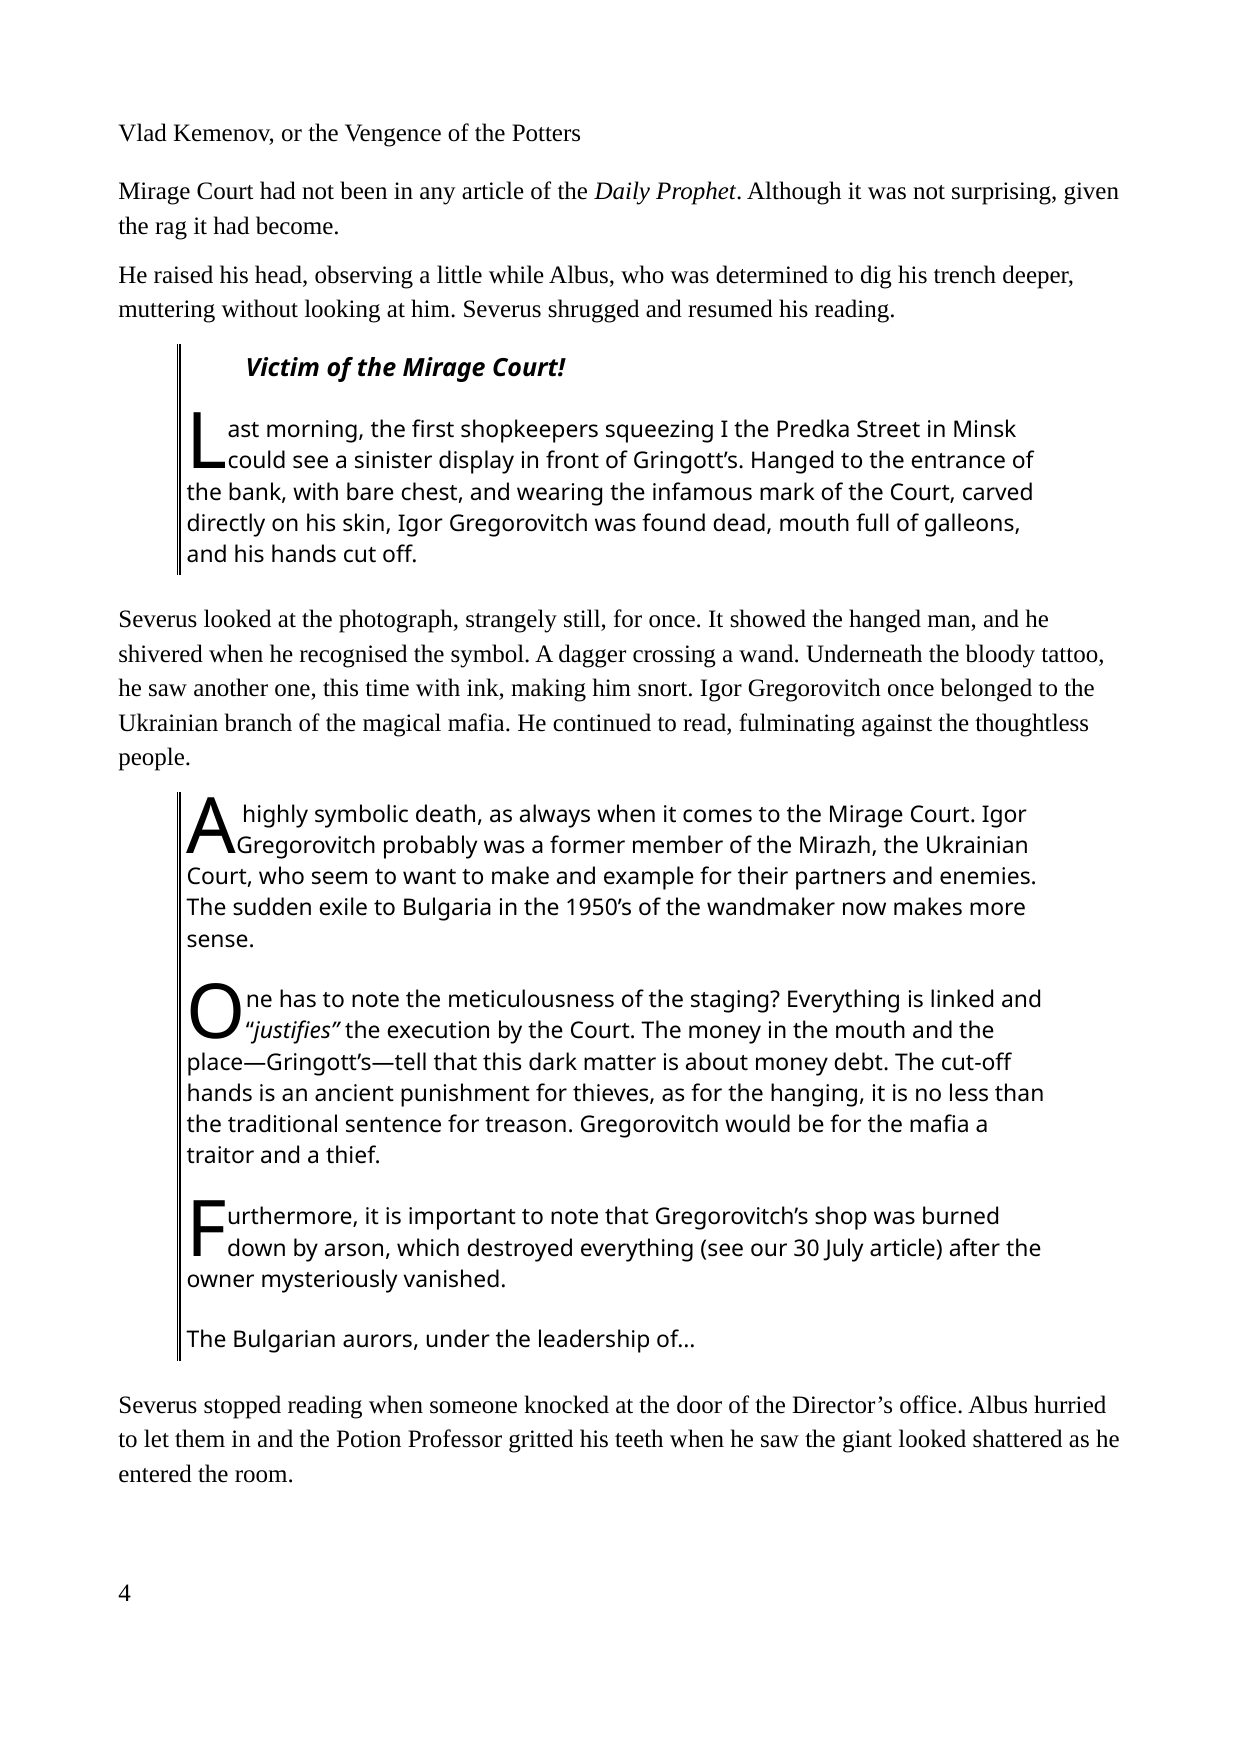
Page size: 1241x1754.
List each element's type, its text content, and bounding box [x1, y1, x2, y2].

text Last morning, the first shopkeepers squeezing I the Predka Street in Minsk could see a sinister display in front of Gringott’s. Hanged to the entrance of the bank, with bare chest, and wearing the infamous mark of the Court, carved directly on his skin, Igor Gregorovitch was found dead, mouth full of galleons, and his hands cut off. [181, 407, 1063, 575]
text Mirage Court had not been in any article of the Daily Prophet. Although it was not surprising, given the rag it had become. [118, 176, 1122, 239]
text Severus stopped reading when someone knocked at the door of the Director’s office. Albus hurried to let them in and the Potion Professor gritted his teeth when he saw the giant looked shattered as he entered the room. [118, 1390, 1122, 1488]
text Severus looked at the photograph, strangely still, for once. It showed the hanged man, and he shivered when he recognised the symbol. A dagger crossing a wand. Underneath the bloody tattoo, he saw another one, this time with ink, making him snort. Igor Gregorovitch once belonged to the Ukrainian branch of the magical mafia. He continued to read, fulminating against the thoughtless people. [118, 604, 1122, 771]
text The Bulgarian aurors, under the leadership of… [181, 1317, 1063, 1361]
text A highly symbolic death, as always when it comes to the Mirage Court. Igor Gregorovitch probably was a former member of the Mirazh, the Ukrainian Court, who seem to want to make and example for their partners and enemies. The sudden exile to Bulgaria in the 1950’s of the wandmaker now makes more sense. [181, 792, 1063, 954]
text Victim of the Mirage Court! [177, 343, 1063, 383]
text He raised his head, observing a little while Albus, who was determined to dig his trench deeper, muttering without looking at him. Severus shrugged and resumed his reading. [118, 260, 1122, 323]
text One has to note the meticulousness of the staging? Everything is linked and “justifies” the execution by the Court. The money in the mouth and the place—Gringott’s—tell that this dark matter is about money debt. The cut-off hands is an ancient punishment for thieves, as for the hanging, it is no less than the traditional sentence for treason. Gregorovitch would be for the mafia a traitor and a thief. [181, 977, 1063, 1171]
text Furthermore, it is important to note that Gregorovitch’s shop was burned down by arson, which destroyed everything (see our 30 July article) after the owner mysteriously vanished. [181, 1194, 1063, 1294]
